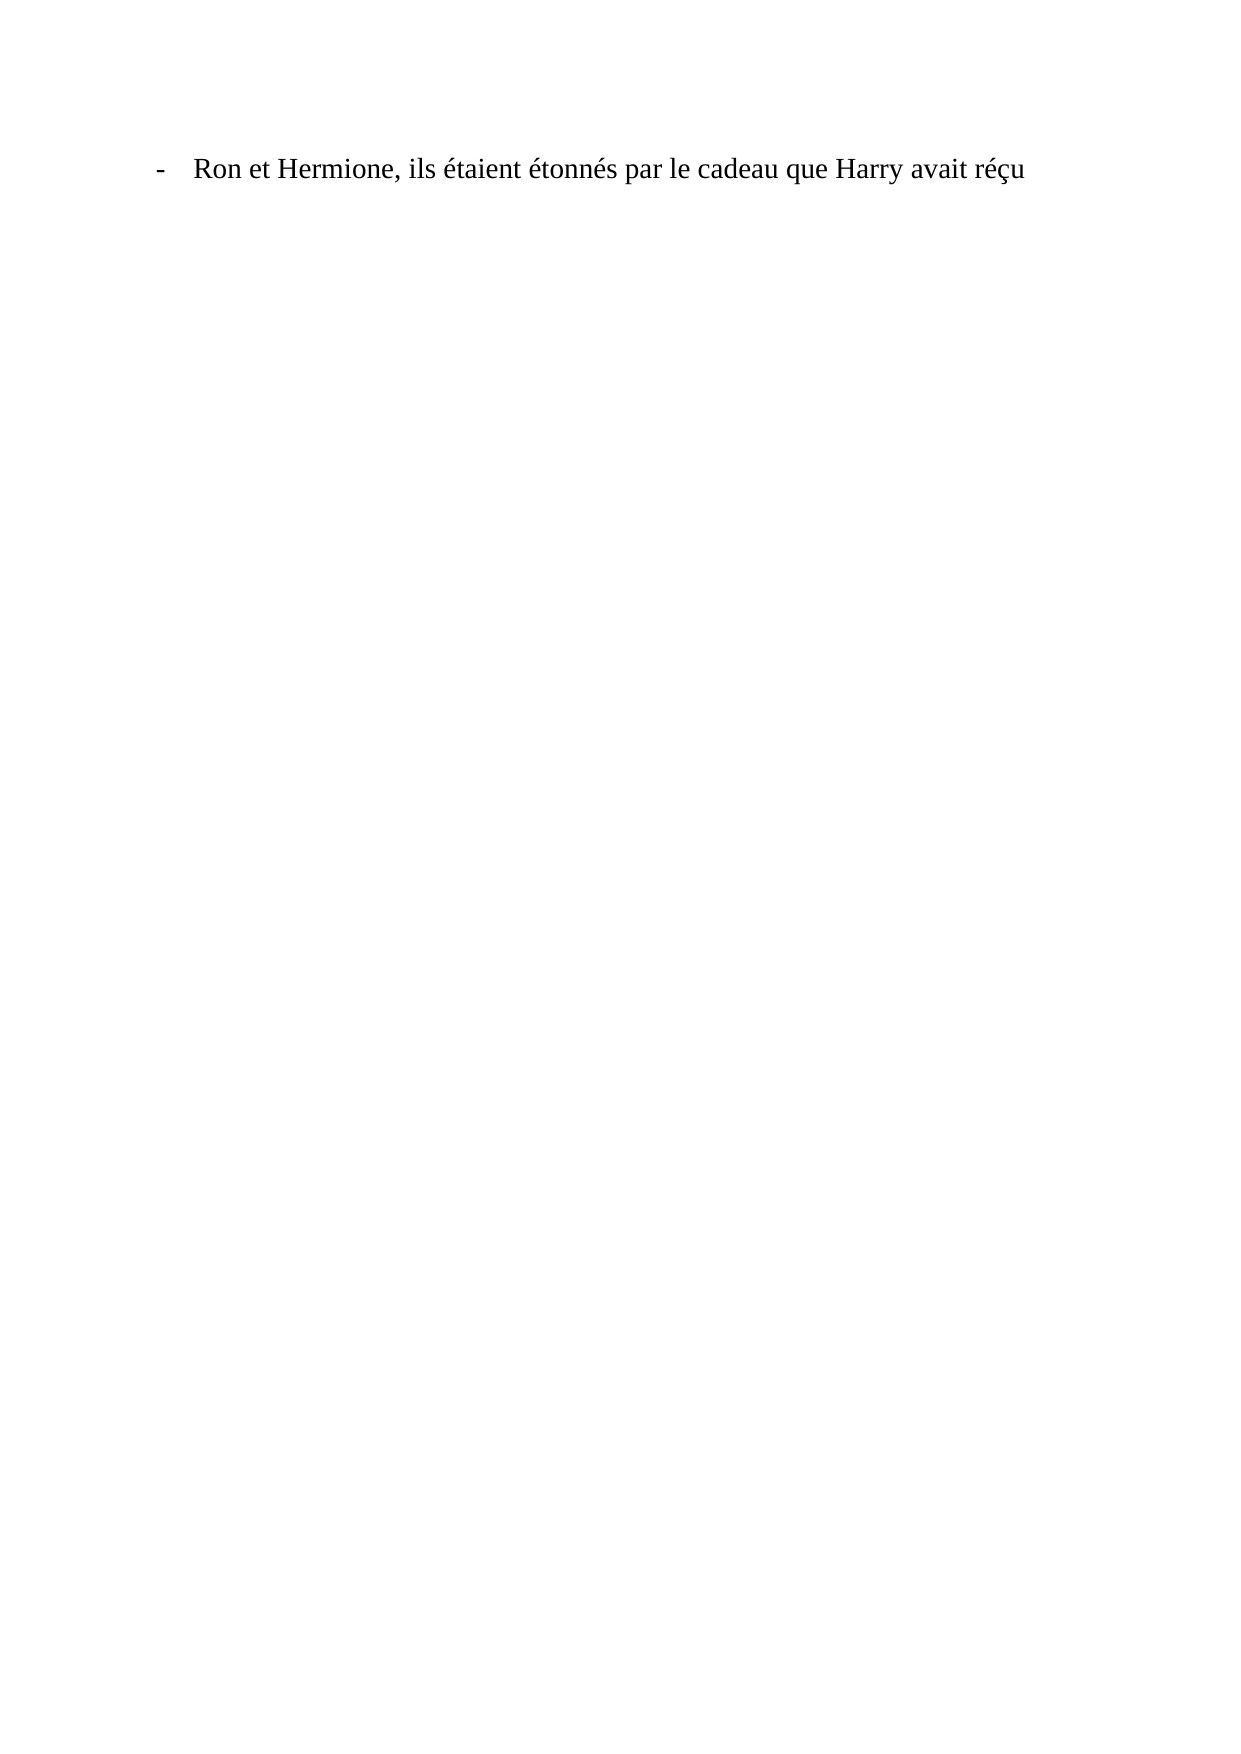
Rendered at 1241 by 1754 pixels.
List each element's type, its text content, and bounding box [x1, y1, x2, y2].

list Ron et Hermione, ils étaient étonnés par le cadeau que Harry avait réçu [156, 152, 1122, 185]
